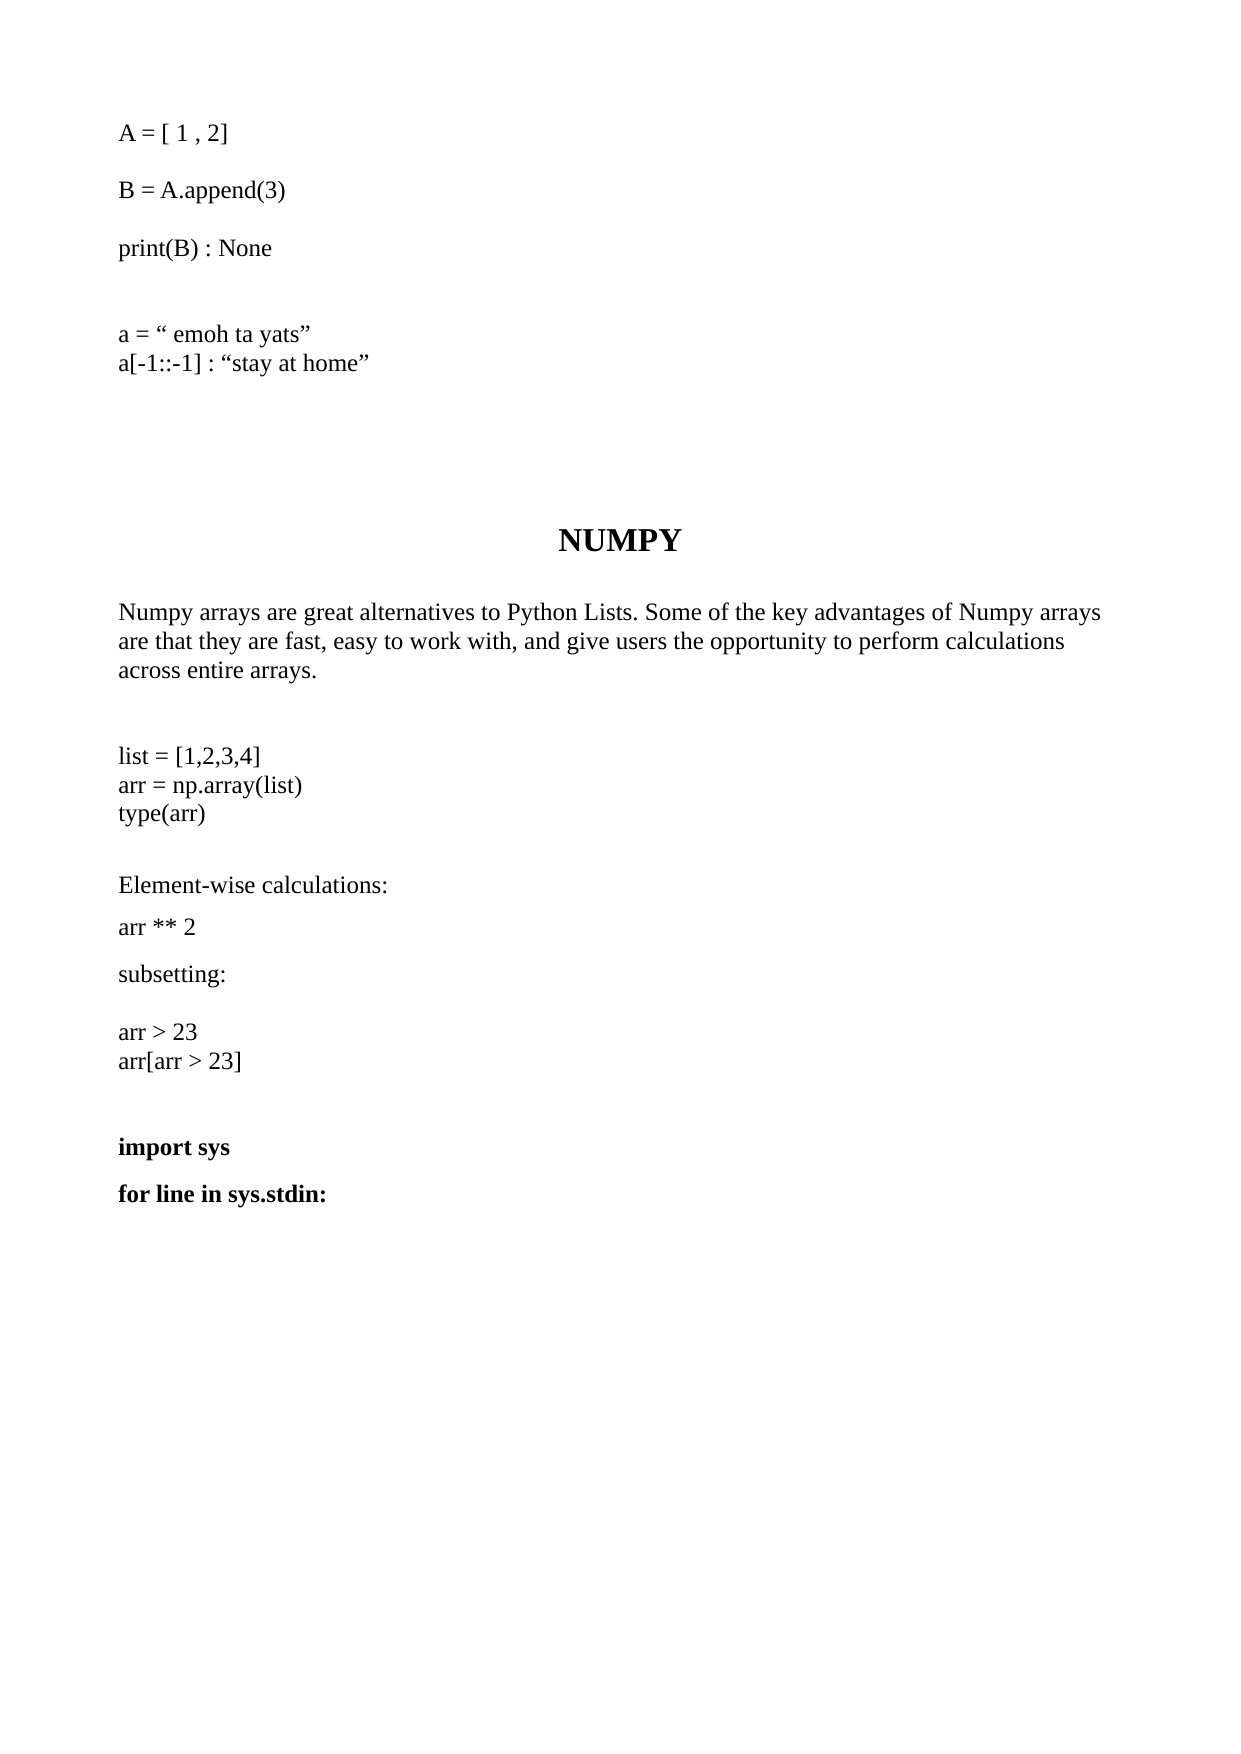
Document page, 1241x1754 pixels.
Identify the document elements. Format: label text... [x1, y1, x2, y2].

text list = [1,2,3,4] [118, 741, 1122, 770]
text A = [ 1 , 2] [118, 118, 1122, 147]
text for line in sys.stdin: [118, 1179, 1122, 1208]
text subsetting: [118, 959, 1122, 988]
text import sys [118, 1132, 1122, 1161]
text a = “ emoh ta yats” [118, 319, 1122, 348]
text arr[arr > 23] [118, 1046, 1122, 1074]
text arr = np.array(list) [118, 770, 1122, 798]
text a[-1::-1] : “stay at home” [118, 348, 1122, 377]
subtitle Element-wise calculations: [118, 871, 1122, 899]
text Numpy arrays are great alternatives to Python Lists. Some of the key advantages of Numpy arrays are that they are fast, easy to work with, and give users the opportunity to perform calculations across entire arrays. [118, 597, 1122, 683]
text arr ** 2 [118, 912, 1122, 941]
text NUMPY [118, 521, 1122, 559]
text B = A.append(3) [118, 176, 1122, 204]
text type(arr) [118, 798, 1122, 827]
text print(B) : None [118, 233, 1122, 262]
text arr > 23 [118, 1017, 1122, 1046]
